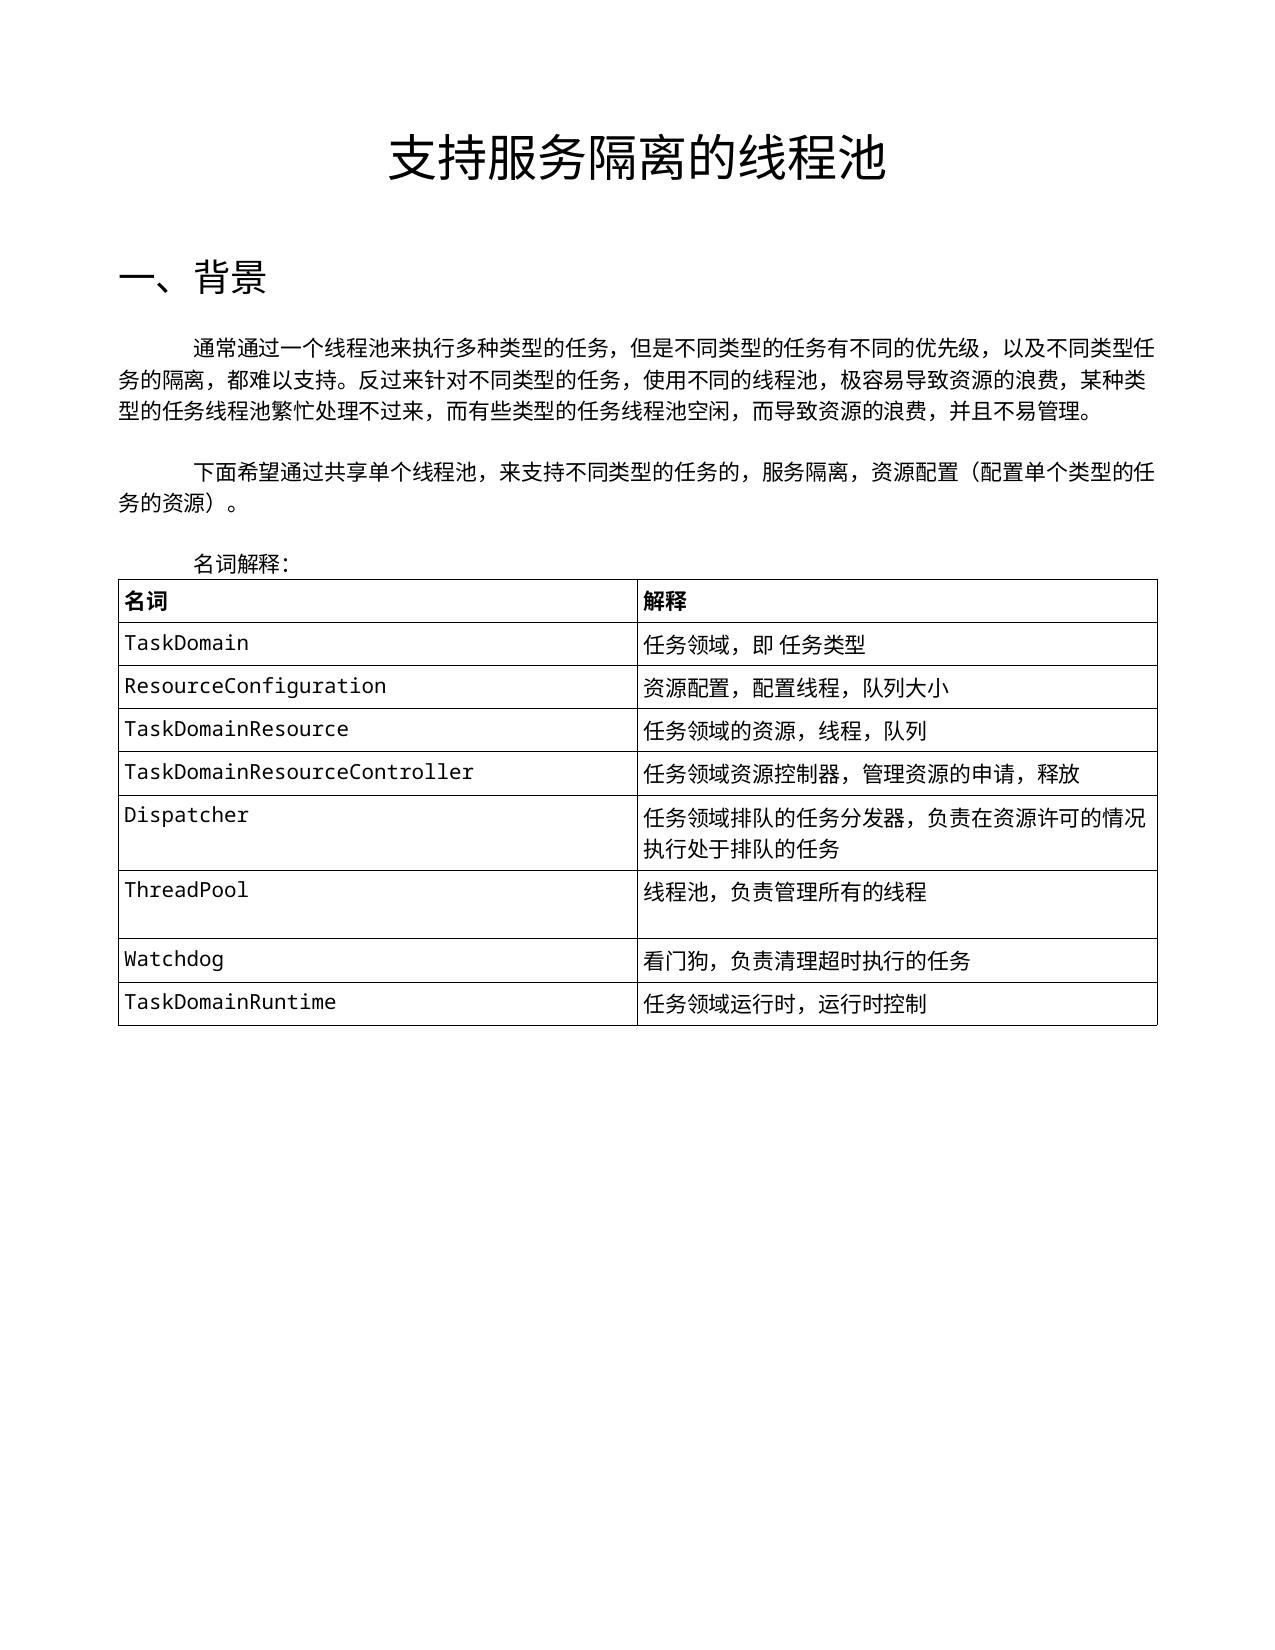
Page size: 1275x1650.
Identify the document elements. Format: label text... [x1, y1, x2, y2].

text 通常通过一个线程池来执行多种类型的任务，但是不同类型的任务有不同的优先级，以及不同类型任务的隔离，都难以支持。反过来针对不同类型的任务，使用不同的线程池，极容易导致资源的浪费，某种类型的任务线程池繁忙处理不过来，而有些类型的任务线程池空闲，而导致资源的浪费，并且不易管理。 [118, 331, 1157, 426]
table_cell TaskDomain [119, 623, 637, 665]
table_cell Dispatcher [119, 796, 637, 869]
table_cell 任务领域排队的任务分发器，负责在资源许可的情况执行处于排队的任务 [638, 796, 1157, 869]
text 名词解释： [118, 547, 1157, 578]
table_cell 任务领域运行时，运行时控制 [638, 983, 1157, 1025]
table_cell 线程池，负责管理所有的线程 [638, 871, 1157, 938]
table_cell TaskDomainResourceController [119, 752, 637, 795]
text 下面希望通过共享单个线程池，来支持不同类型的任务的，服务隔离，资源配置（配置单个类型的任务的资源）。 [118, 455, 1157, 518]
table_cell TaskDomainResource [119, 709, 637, 751]
table_cell 任务领域，即 任务类型 [638, 623, 1157, 665]
table_cell 任务领域的资源，线程，队列 [638, 709, 1157, 751]
table_cell TaskDomainRuntime [119, 983, 637, 1025]
table_cell Watchdog [119, 939, 637, 982]
text 一、背景 [118, 248, 1157, 302]
table_header 名词 [119, 580, 637, 622]
table_cell ResourceConfiguration [119, 666, 637, 708]
table_cell 看门狗，负责清理超时执行的任务 [638, 939, 1157, 982]
table_cell 资源配置，配置线程，队列大小 [638, 666, 1157, 708]
table_header 解释 [638, 580, 1157, 622]
table_cell ThreadPool [119, 871, 637, 938]
table_cell 任务领域资源控制器，管理资源的申请，释放 [638, 752, 1157, 795]
text 支持服务隔离的线程池 [118, 118, 1157, 191]
